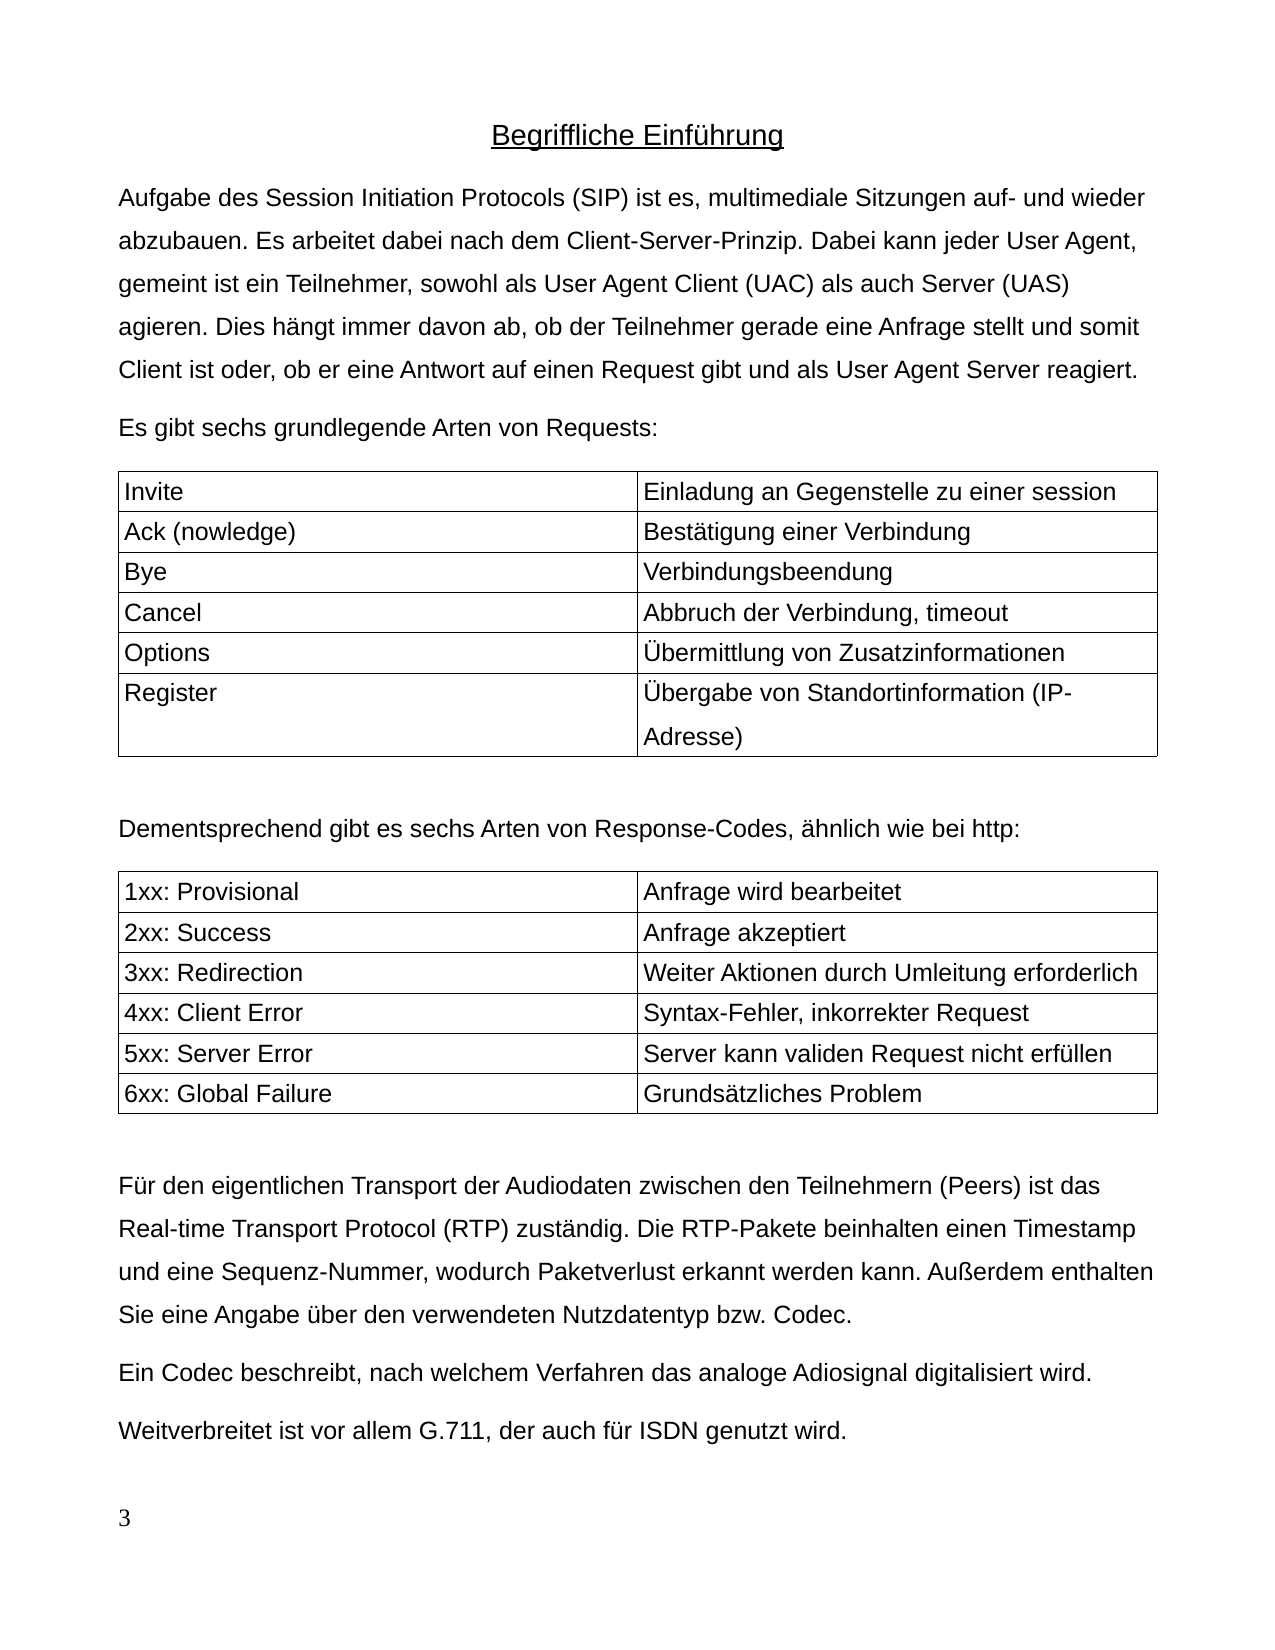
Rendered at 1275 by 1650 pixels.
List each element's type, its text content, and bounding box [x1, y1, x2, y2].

table_cell Übergabe von Standortinformation (IP-Adresse) [638, 674, 1157, 756]
text Es gibt sechs grundlegende Arten von Requests: [118, 413, 1157, 442]
table_cell Verbindungsbeendung [638, 553, 1157, 592]
table_cell 3xx: Redirection [119, 953, 637, 992]
table_cell Options [119, 633, 637, 672]
table_cell 5xx: Server Error [119, 1034, 637, 1073]
text Für den eigentlichen Transport der Audiodaten zwischen den Teilnehmern (Peers) ist das Real-time Transport Protocol (RTP) zuständig. Die RTP-Pakete beinhalten einen Timestamp und eine Sequenz-Nummer, wodurch Paketverlust erkannt werden kann. Außerdem enthalten Sie eine Angabe über den verwendeten Nutzdatentyp bzw. Codec. [118, 1171, 1157, 1329]
text Begriffliche Einführung [118, 118, 1157, 152]
text Dementsprechend gibt es sechs Arten von Response-Codes, ähnlich wie bei http: [118, 814, 1157, 842]
table_cell Bye [119, 553, 637, 592]
table_header Invite [119, 472, 637, 511]
table_cell 4xx: Client Error [119, 994, 637, 1033]
table_cell Weiter Aktionen durch Umleitung erforderlich [638, 953, 1157, 992]
table_cell Bestätigung einer Verbindung [638, 512, 1157, 552]
table_header Einladung an Gegenstelle zu einer session [638, 472, 1157, 511]
table_cell Server kann validen Request nicht erfüllen [638, 1034, 1157, 1073]
text Aufgabe des Session Initiation Protocols (SIP) ist es, multimediale Sitzungen auf- und wieder abzubauen. Es arbeitet dabei nach dem Client-Server-Prinzip. Dabei kann jeder User Agent, gemeint ist ein Teilnehmer, sowohl als User Agent Client (UAC) als auch Server (UAS) agieren. Dies hängt immer davon ab, ob der Teilnehmer gerade eine Anfrage stellt und somit Client ist oder, ob er eine Antwort auf einen Request gibt und als User Agent Server reagiert. [118, 183, 1157, 384]
table_cell Abbruch der Verbindung, timeout [638, 593, 1157, 632]
table_cell Cancel [119, 593, 637, 632]
table_cell Anfrage akzeptiert [638, 913, 1157, 952]
table_cell 6xx: Global Failure [119, 1074, 637, 1113]
table_cell 2xx: Success [119, 913, 637, 952]
table_header 1xx: Provisional [119, 872, 637, 912]
table_cell Syntax-Fehler, inkorrekter Request [638, 994, 1157, 1033]
text Ein Codec beschreibt, nach welchem Verfahren das analoge Adiosignal digitalisiert wird. [118, 1358, 1157, 1387]
table_cell Grundsätzliches Problem [638, 1074, 1157, 1113]
table_cell Übermittlung von Zusatzinformationen [638, 633, 1157, 672]
text Weitverbreitet ist vor allem G.711, der auch für ISDN genutzt wird. [118, 1416, 1157, 1445]
table_cell Ack (nowledge) [119, 512, 637, 552]
table_header Anfrage wird bearbeitet [638, 872, 1157, 912]
table_cell Register [119, 674, 637, 756]
